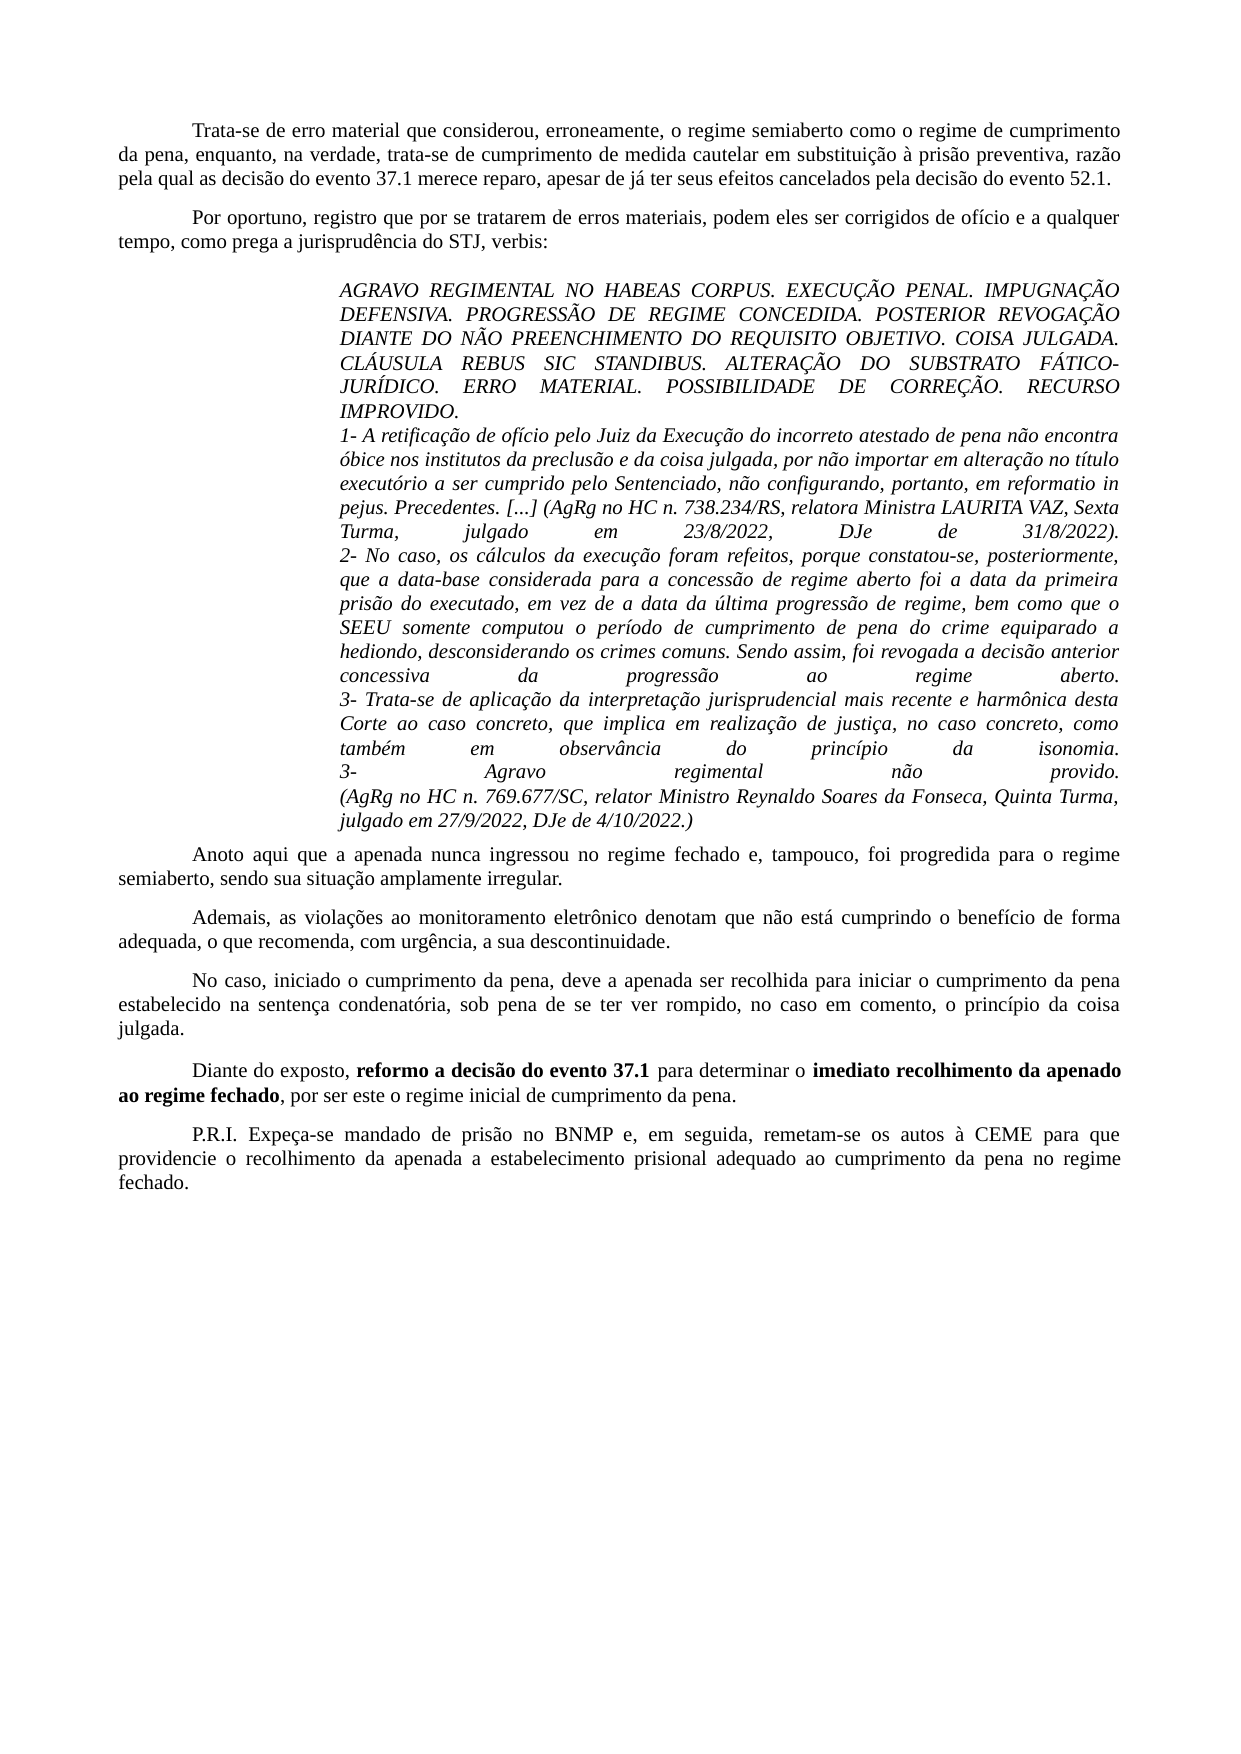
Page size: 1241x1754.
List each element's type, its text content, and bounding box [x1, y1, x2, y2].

text AGRAVO REGIMENTAL NO HABEAS CORPUS. EXECUÇÃO PENAL. IMPUGNAÇÃO DEFENSIVA. PROGRESSÃO DE REGIME CONCEDIDA. POSTERIOR REVOGAÇÃO DIANTE DO NÃO PREENCHIMENTO DO REQUISITO OBJETIVO. COISA JULGADA. CLÁUSULA REBUS SIC STANDIBUS. ALTERAÇÃO DO SUBSTRATO FÁTICO-JURÍDICO. ERRO MATERIAL. POSSIBILIDADE DE CORREÇÃO. RECURSO IMPROVIDO. 1- A retificação de ofício pelo Juiz da Execução do incorreto atestado de pena não encontra óbice nos institutos da preclusão e da coisa julgada, por não importar em alteração no título executório a ser cumprido pelo Sentenciado, não configurando, portanto, em reformatio in pejus. Precedentes. [...] (AgRg no HC n. 738.234/RS, relatora Ministra LAURITA VAZ, Sexta Turma, julgado em 23/8/2022, DJe de 31/8/2022). 2- No caso, os cálculos da execução foram refeitos, porque constatou-se, posteriormente, que a data-base considerada para a concessão de regime aberto foi a data da primeira prisão do executado, em vez de a data da última progressão de regime, bem como que o SEEU somente computou o período de cumprimento de pena do crime equiparado a hediondo, desconsiderando os crimes comuns. Sendo assim, foi revogada a decisão anterior concessiva da progressão ao regime aberto. 3- Trata-se de aplicação da interpretação jurisprudencial mais recente e harmônica desta Corte ao caso concreto, que implica em realização de justiça, no caso concreto, como também em observância do princípio da isonomia. 3- Agravo regimental não provido. (AgRg no HC n. 769.677/SC, relator Ministro Reynaldo Soares da Fonseca, Quinta Turma, julgado em 27/9/2022, DJe de 4/10/2022.) [339, 278, 1122, 832]
text Trata-se de erro material que considerou, erroneamente, o regime semiaberto como o regime de cumprimento da pena, enquanto, na verdade, trata-se de cumprimento de medida cautelar em substituição à prisão preventiva, razão pela qual as decisão do evento 37.1 merece reparo, apesar de já ter seus efeitos cancelados pela decisão do evento 52.1. [118, 118, 1122, 190]
text No caso, iniciado o cumprimento da pena, deve a apenada ser recolhida para iniciar o cumprimento da pena estabelecido na sentença condenatória, sob pena de se ter ver rompido, no caso em comento, o princípio da coisa julgada. [118, 968, 1122, 1040]
text Diante do exposto, reformo a decisão do evento 37.1 para determinar o imediato recolhimento da apenado ao regime fechado, por ser este o regime inicial de cumprimento da pena. [118, 1054, 1122, 1107]
text Ademais, as violações ao monitoramento eletrônico denotam que não está cumprindo o benefício de forma adequada, o que recomenda, com urgência, a sua descontinuidade. [118, 905, 1122, 953]
text Anoto aqui que a apenada nunca ingressou no regime fechado e, tampouco, foi progredida para o regime semiaberto, sendo sua situação amplamente irregular. [118, 842, 1122, 890]
text Por oportuno, registro que por se tratarem de erros materiais, podem eles ser corrigidos de ofício e a qualquer tempo, como prega a jurisprudência do STJ, verbis: [118, 205, 1122, 253]
text P.R.I. Expeça-se mandado de prisão no BNMP e, em seguida, remetam-se os autos à CEME para que providencie o recolhimento da apenada a estabelecimento prisional adequado ao cumprimento da pena no regime fechado. [118, 1122, 1122, 1194]
